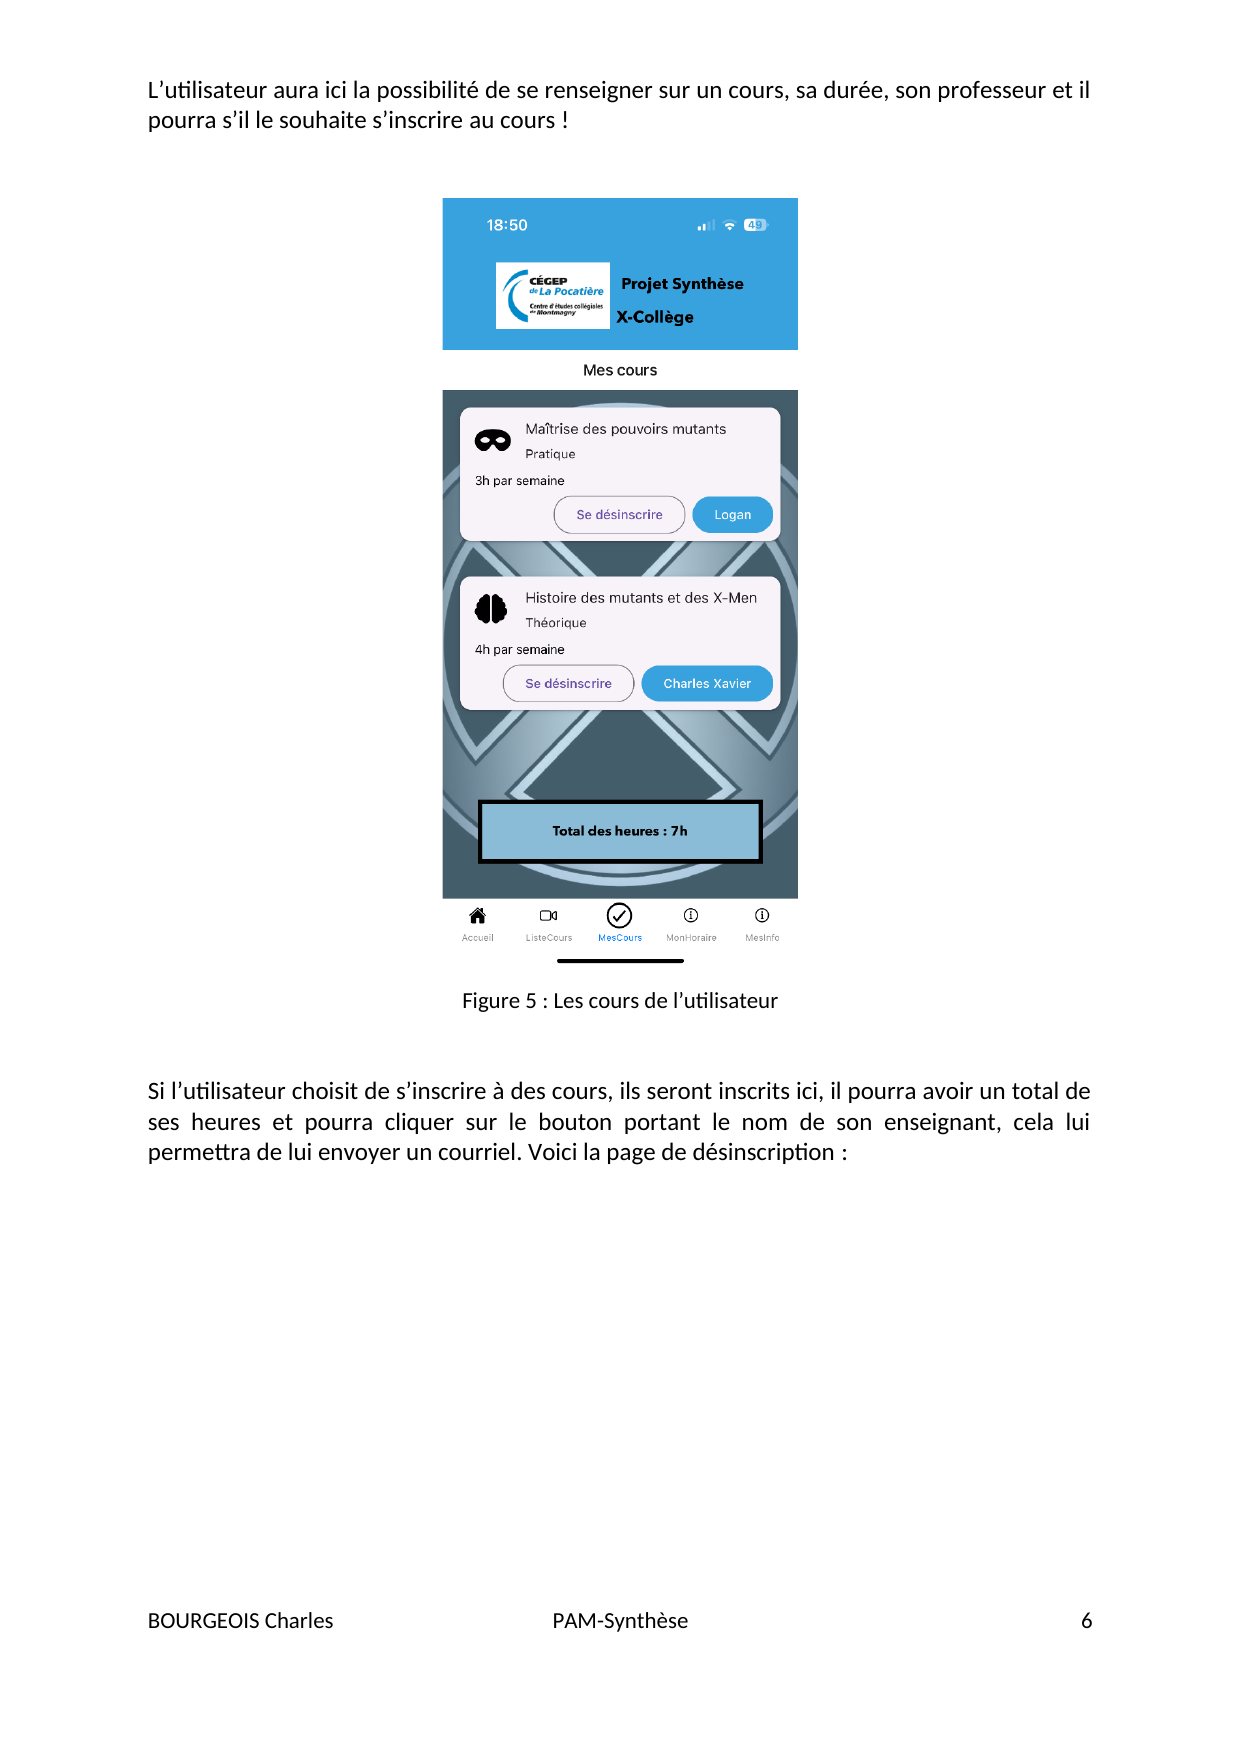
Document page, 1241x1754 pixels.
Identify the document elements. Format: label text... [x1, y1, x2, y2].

text L’utilisateur aura ici la possibilité de se renseigner sur un cours, sa durée, son professeur et il pourra s’il le souhaite s’inscrire au cours ! [148, 74, 1092, 135]
text Si l’utilisateur choisit de s’inscrire à des cours, ils seront inscrits ici, il pourra avoir un total de ses heures et pourra cliquer sur le bouton portant le nom de son enseignant, cela lui permettra de lui envoyer un courriel. Voici la page de désinscription : [148, 1075, 1092, 1167]
text Figure 5 : Les cours de l’utilisateur [148, 986, 1092, 1014]
